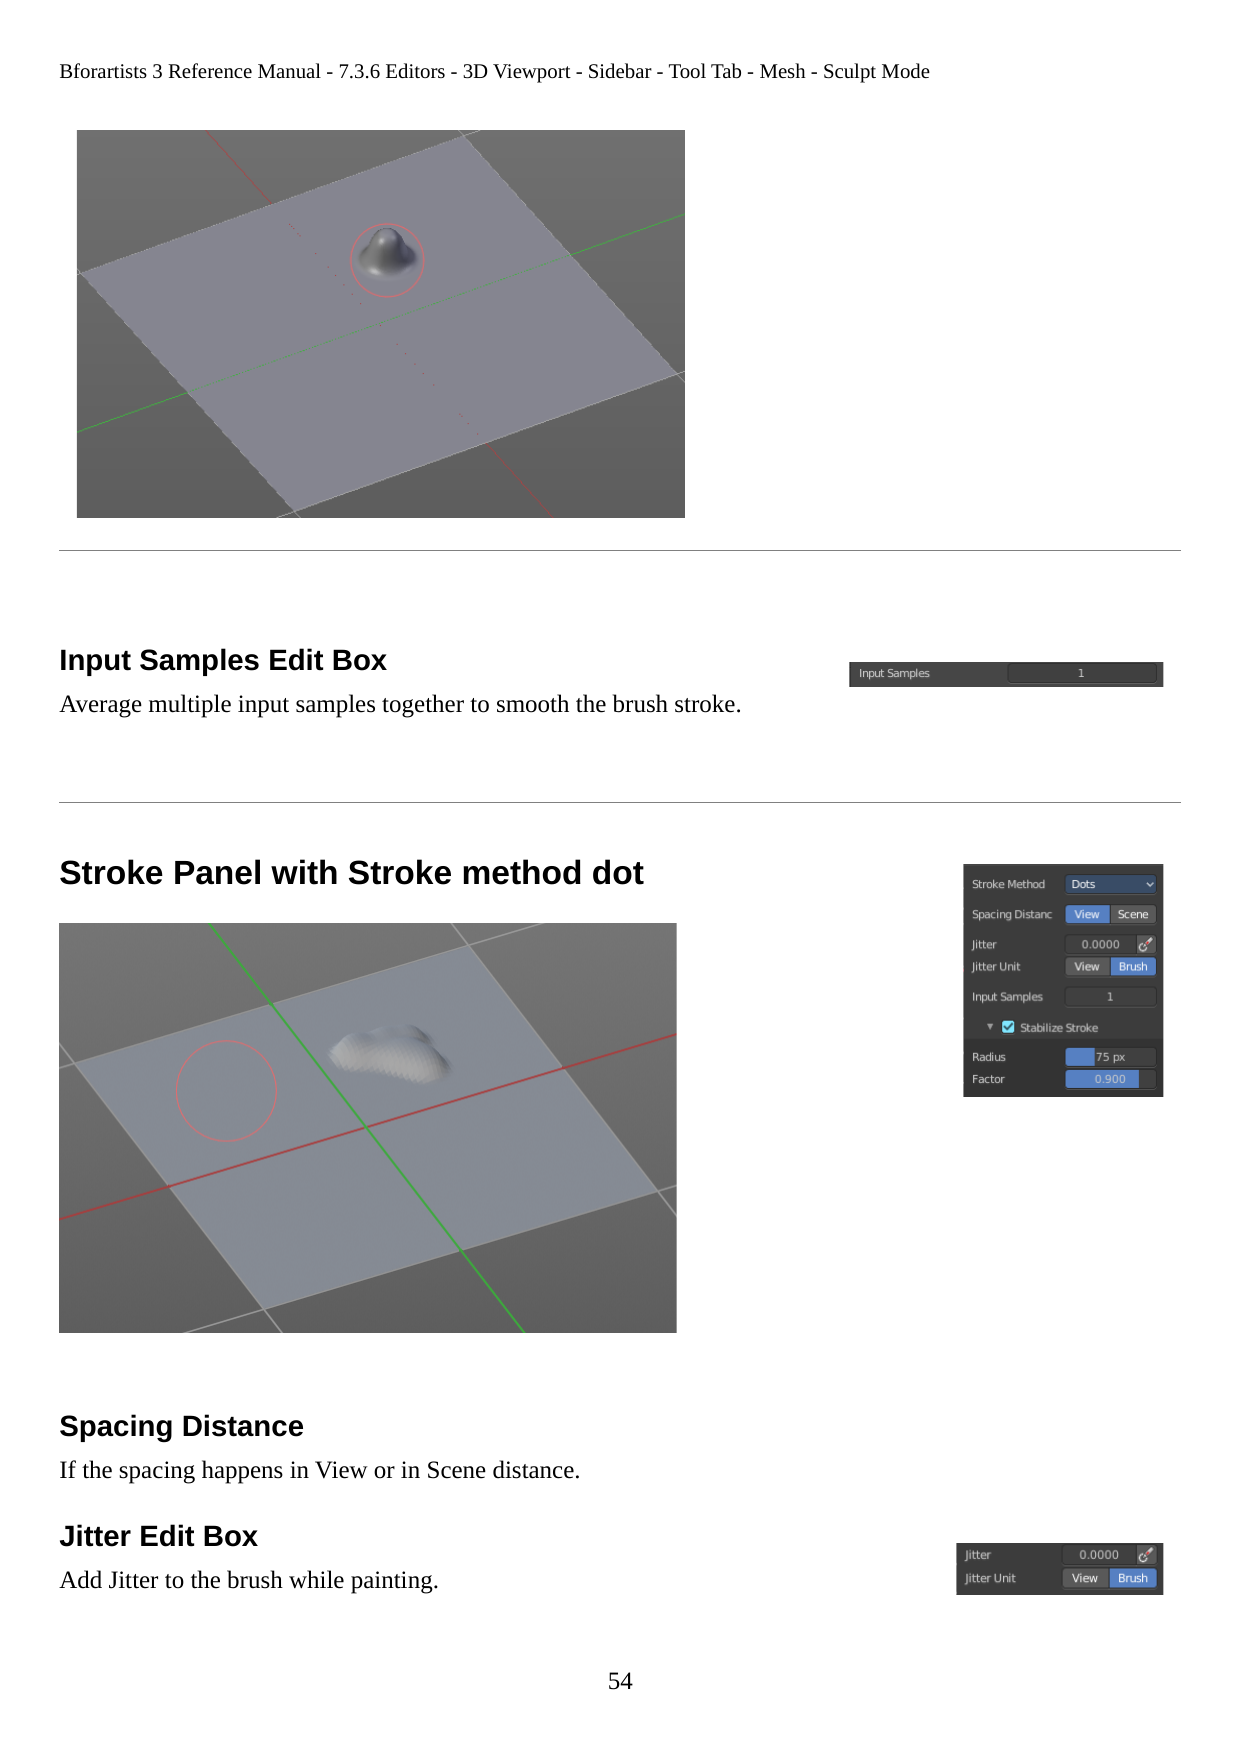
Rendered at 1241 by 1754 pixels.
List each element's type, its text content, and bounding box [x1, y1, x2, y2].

subtitle Jitter Edit Box [59, 1519, 1181, 1553]
picture [59, 923, 677, 1333]
text If the spacing happens in View or in Scene distance. [59, 1455, 1181, 1484]
picture [956, 1543, 1164, 1595]
subtitle Input Samples Edit Box [59, 643, 1181, 677]
picture [849, 662, 1164, 687]
subtitle Spacing Distance [59, 1409, 1181, 1443]
subtitle Stroke Panel with Stroke method dot [59, 853, 1181, 891]
text Average multiple input samples together to smooth the brush stroke. [59, 689, 1181, 718]
picture [963, 864, 1164, 1097]
text Add Jitter to the brush while painting. [59, 1565, 956, 1594]
picture [76, 130, 685, 518]
